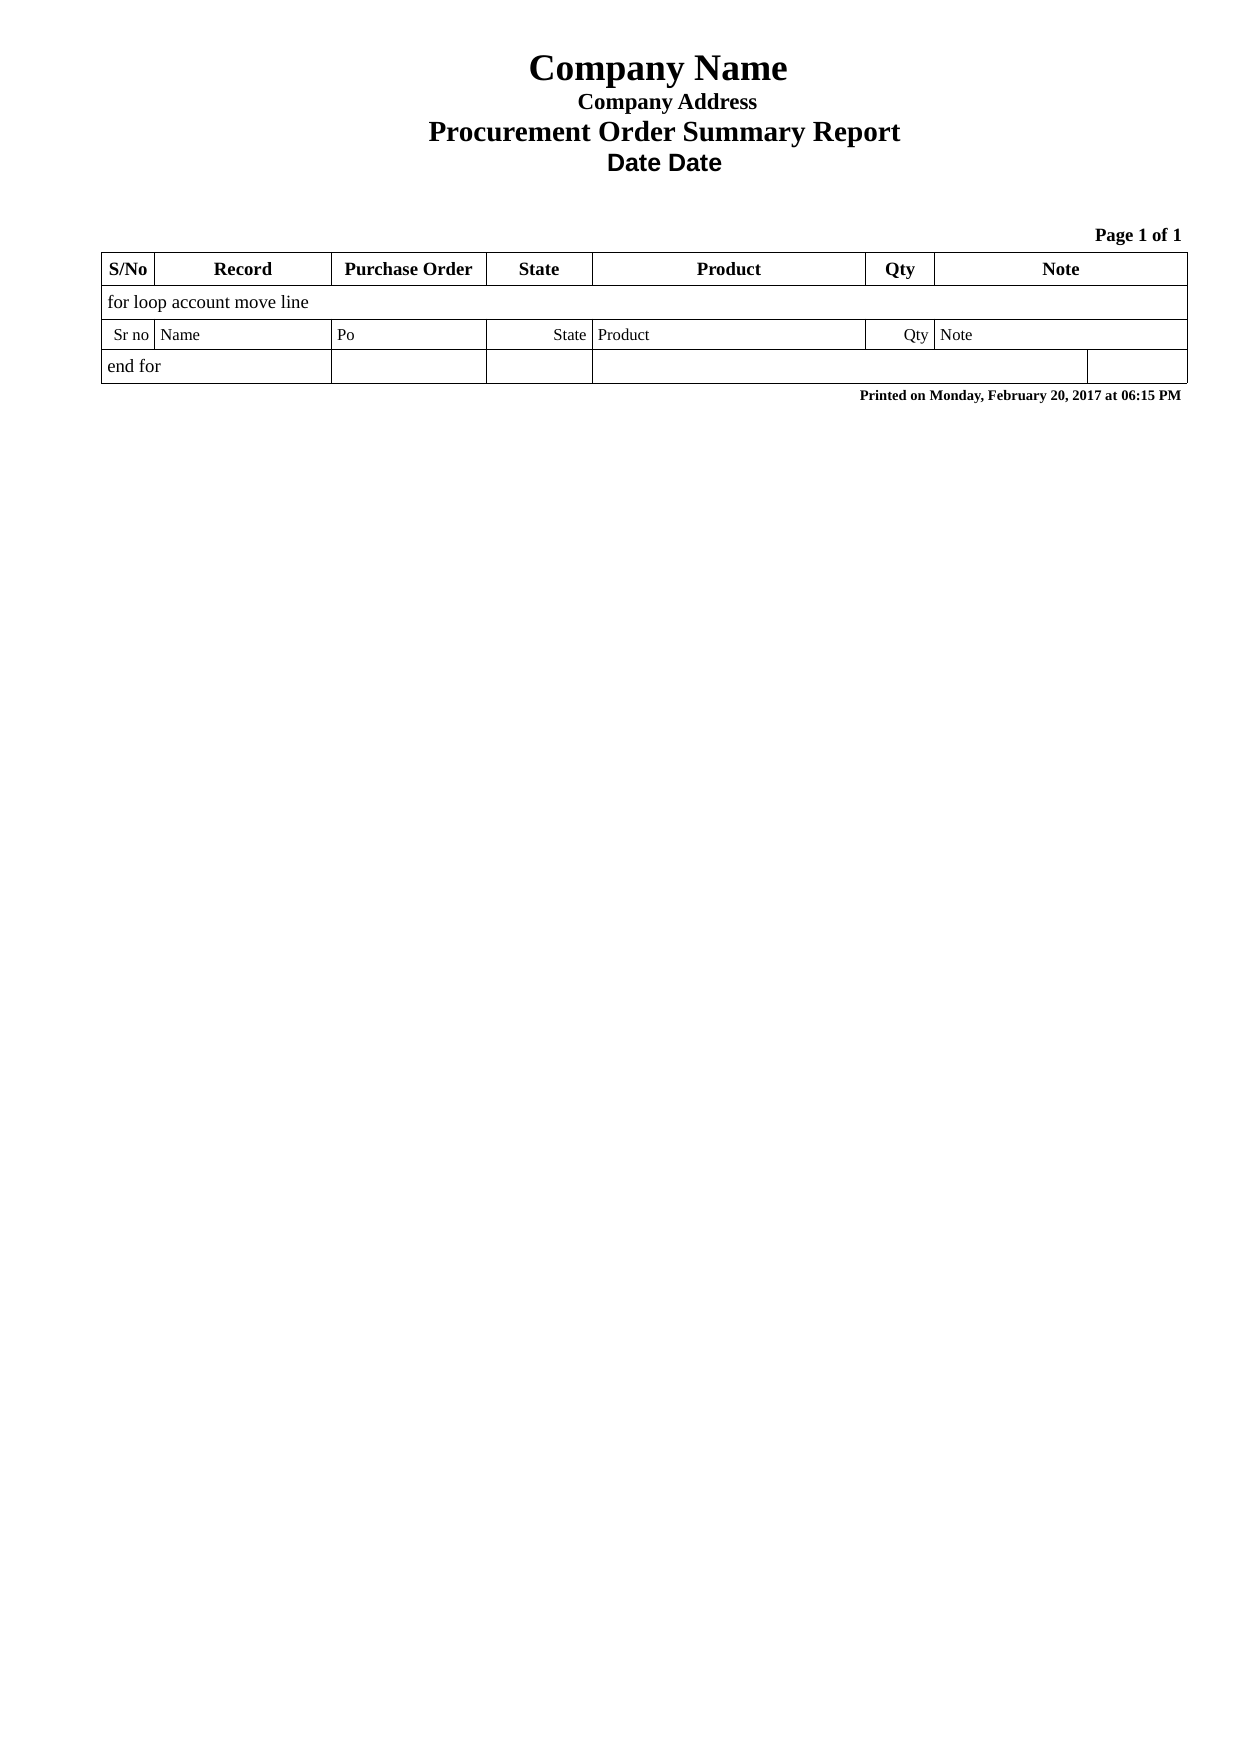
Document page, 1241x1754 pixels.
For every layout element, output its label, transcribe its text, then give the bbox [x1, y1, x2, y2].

table_cell Record [155, 253, 331, 285]
table_cell Name [155, 320, 331, 349]
table_header Page 1 of 1 [101, 217, 1187, 252]
table_cell State [487, 320, 592, 349]
table_cell [332, 350, 486, 382]
table_cell [487, 350, 592, 382]
table_cell Qty [866, 320, 934, 349]
table_cell [1088, 350, 1187, 382]
table_cell Qty [866, 253, 934, 285]
table_cell Po [332, 320, 486, 349]
table_cell for loop account move line [102, 286, 1187, 318]
table_cell Product [593, 253, 865, 285]
table_cell Note [935, 253, 1187, 285]
text Printed on Monday, February 20, 2017 at 06:15 PM [148, 384, 1181, 406]
table_cell end for [102, 350, 331, 382]
table_cell Sr no [102, 320, 154, 349]
table_cell State [487, 253, 592, 285]
table_cell [593, 350, 1087, 382]
table_cell Product [593, 320, 865, 349]
table_cell Note [935, 320, 1187, 349]
table_cell Purchase Order [332, 253, 486, 285]
table_cell S/No [102, 253, 154, 285]
